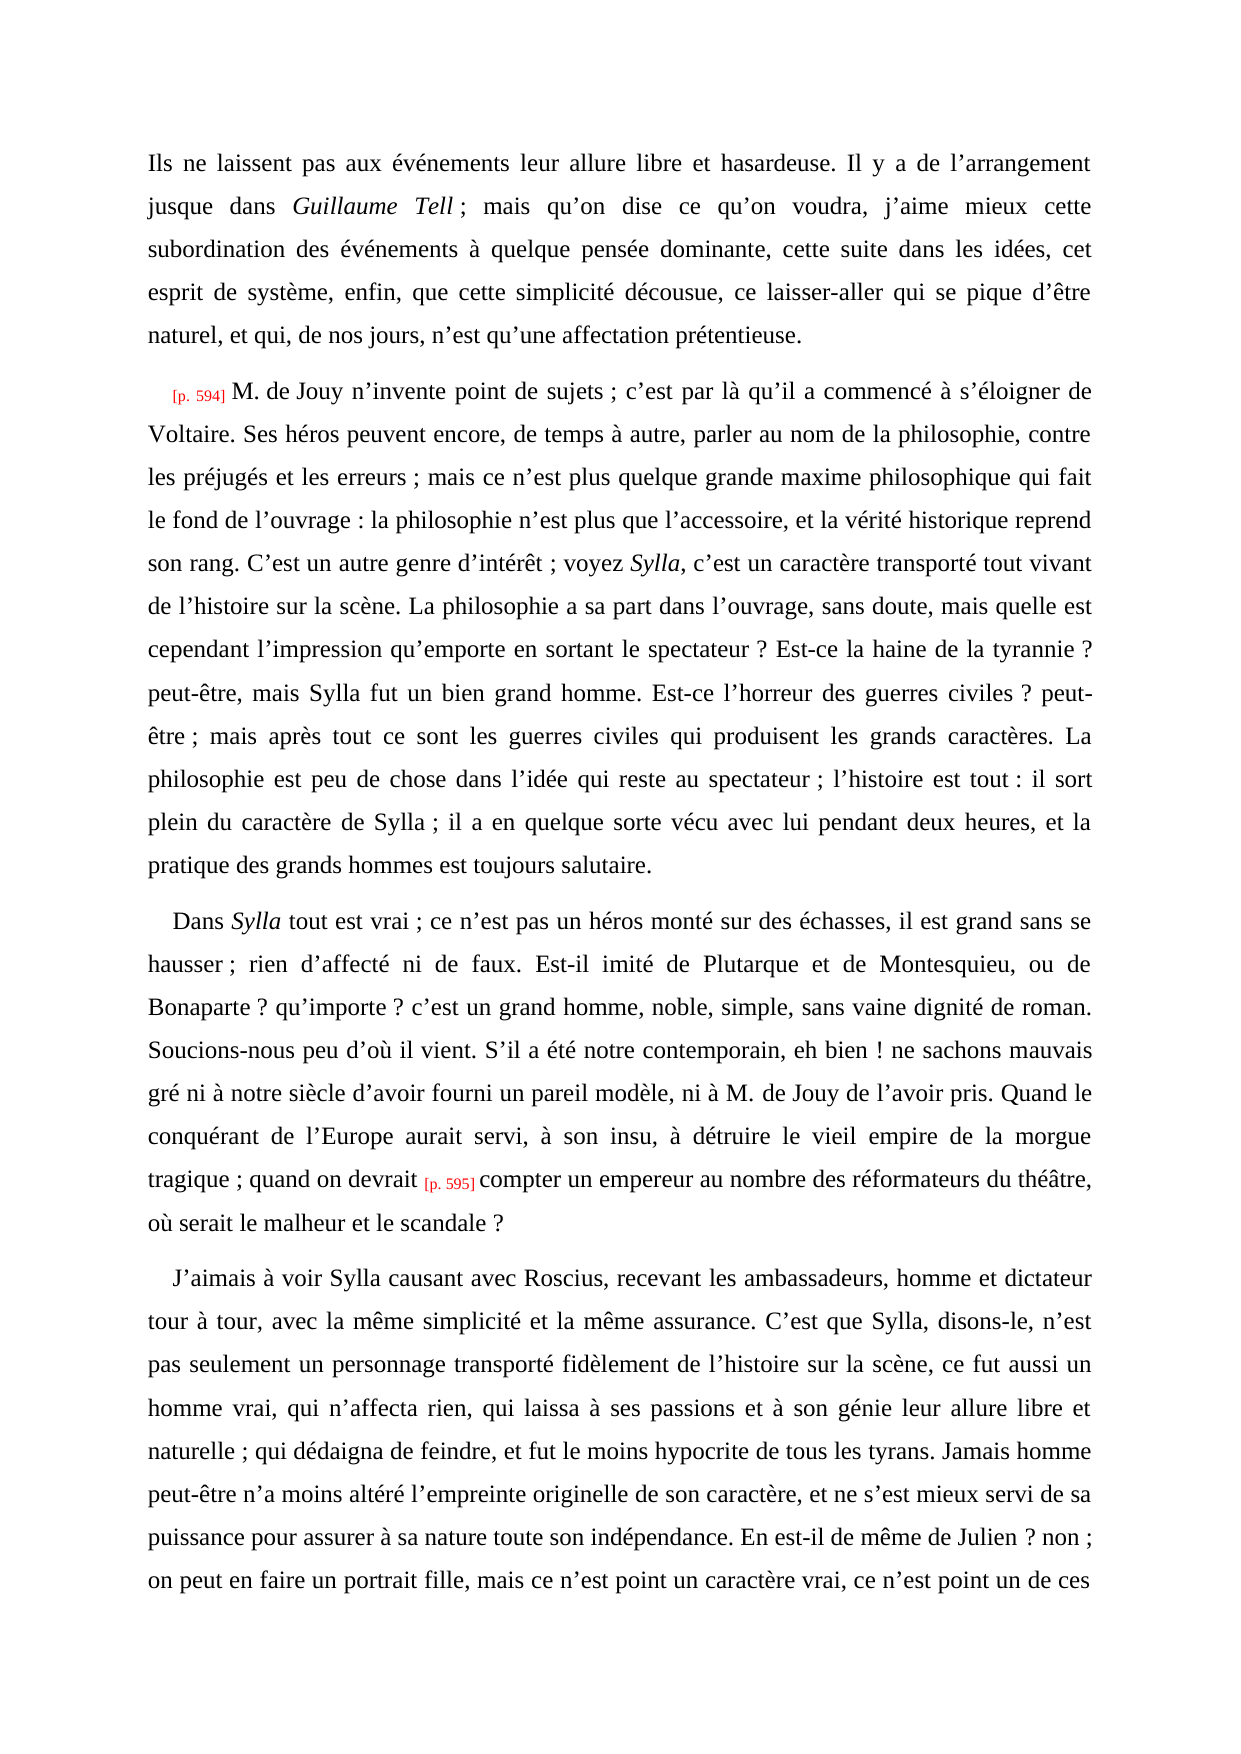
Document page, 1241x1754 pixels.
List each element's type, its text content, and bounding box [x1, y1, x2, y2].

text J’aimais à voir Sylla causant avec Roscius, recevant les ambassadeurs, homme et dictateur tour à tour, avec la même simplicité et la même assurance. C’est que Sylla, disons-le, n’est pas seulement un personnage transporté fidèlement de l’histoire sur la scène, ce fut aussi un homme vrai, qui n’affecta rien, qui laissa à ses passions et à son génie leur allure libre et naturelle ; qui dédaigna de feindre, et fut le moins hypocrite de tous les tyrans. Jamais homme peut-être n’a moins altéré l’empreinte originelle de son caractère, et ne s’est mieux servi de sa puissance pour assurer à sa nature toute son indépendance. En est-il de même de Julien ? non ; on peut en faire un portrait fille, mais ce n’est point un caractère vrai, ce n’est point un de ces [148, 1263, 1093, 1594]
text [p. 594] M. de Jouy n’invente point de sujets ; c’est par là qu’il a commencé à s’éloigner de Voltaire. Ses héros peuvent encore, de temps à autre, parler au nom de la philosophie, contre les préjugés et les erreurs ; mais ce n’est plus quelque grande maxime philosophique qui fait le fond de l’ouvrage : la philosophie n’est plus que l’accessoire, et la vérité historique reprend son rang. C’est un autre genre d’intérêt ; voyez Sylla, c’est un caractère transporté tout vivant de l’histoire sur la scène. La philosophie a sa part dans l’ouvrage, sans doute, mais quelle est cependant l’impression qu’emporte en sortant le spectateur ? Est-ce la haine de la tyrannie ? peut-être, mais Sylla fut un bien grand homme. Est-ce l’horreur des guerres civiles ? peut-être ; mais après tout ce sont les guerres civiles qui produisent les grands caractères. La philosophie est peu de chose dans l’idée qui reste au spectateur ; l’histoire est tout : il sort plein du caractère de Sylla ; il a en quelque sorte vécu avec lui pendant deux heures, et la pratique des grands hommes est toujours salutaire. [148, 376, 1093, 879]
text Dans Sylla tout est vrai ; ce n’est pas un héros monté sur des échasses, il est grand sans se hausser ; rien d’affecté ni de faux. Est-il imité de Plutarque et de Montesquieu, ou de Bonaparte ? qu’importe ? c’est un grand homme, noble, simple, sans vaine dignité de roman. Soucions-nous peu d’où il vient. S’il a été notre contemporain, eh bien ! ne sachons mauvais gré ni à notre siècle d’avoir fourni un pareil modèle, ni à M. de Jouy de l’avoir pris. Quand le conquérant de l’Europe aurait servi, à son insu, à détruire le vieil empire de la morgue tragique ; quand on devrait [p. 595] compter un empereur au nombre des réformateurs du théâtre, où serait le malheur et le scandale ? [148, 906, 1093, 1236]
text Ils ne laissent pas aux événements leur allure libre et hasardeuse. Il y a de l’arrangement jusque dans Guillaume Tell ; mais qu’on dise ce qu’on voudra, j’aime mieux cette subordination des événements à quelque pensée dominante, cette suite dans les idées, cet esprit de système, enfin, que cette simplicité décousue, ce laisser-aller qui se pique d’être naturel, et qui, de nos jours, n’est qu’une affectation prétentieuse. [148, 148, 1093, 349]
